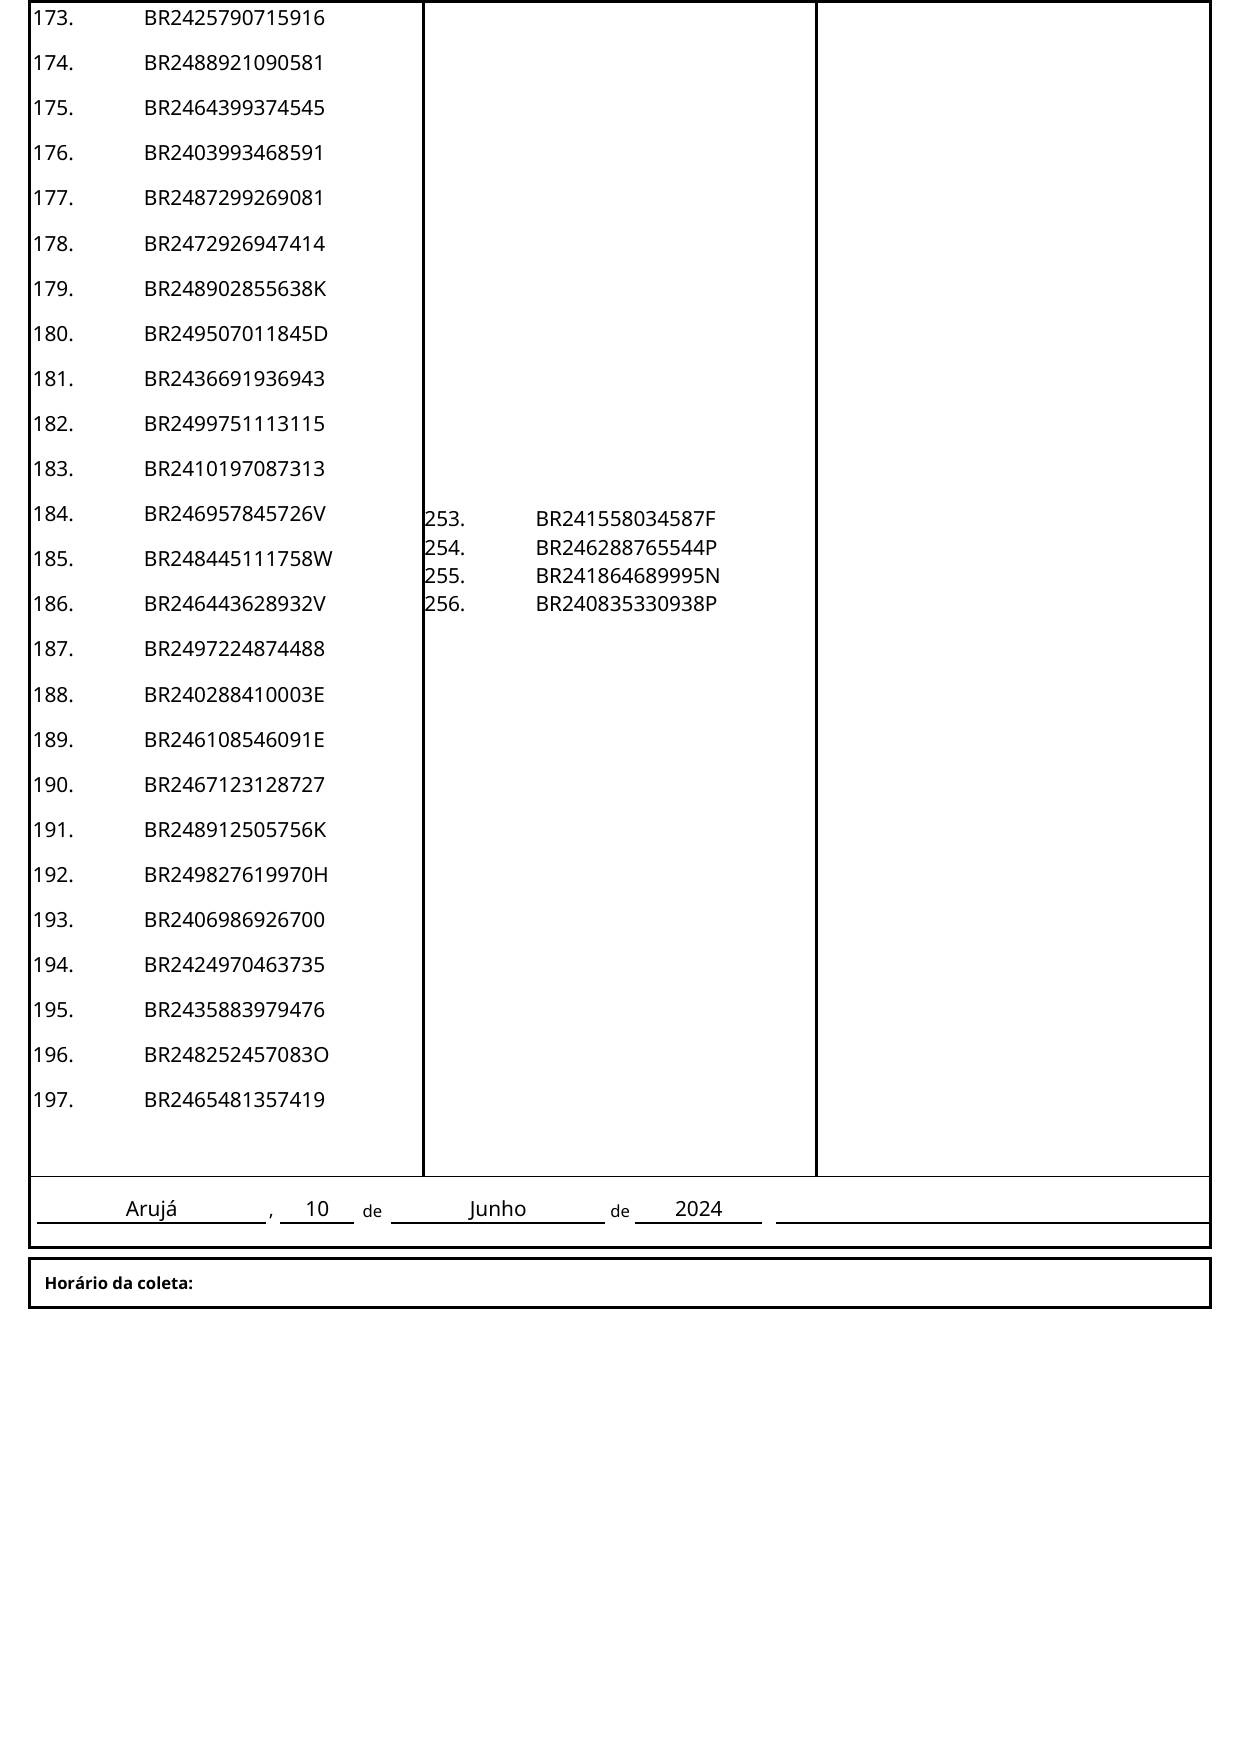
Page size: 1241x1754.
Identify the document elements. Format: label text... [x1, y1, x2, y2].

table_cell [605, 1222, 635, 1246]
table_cell , [266, 1177, 280, 1222]
table_cell BR2469676082898 BR2415080526402 BR2427924409180 BR2491219763035 BR2457385274883 BR240603438210X BR240070869570V BR243635970318Q BR248931550579K BR2492365147587 BR248286217579J BR244866362463J BR241853685911W BR240093023522C BR2446949181780 BR240511067973Q BR242582658266P BR2424661276573 BR242531523143T BR2474107589636 BR248731244374N BR247313813422N BR2424910850289 BR245280826575V BR249116272738G BR242312241899F BR244314645026R BR249920021297S BR249511183706R BR245636650204A BR248978105476D BR247816540881K BR2449397775742 BR2479357362725 BR247902645661Z BR243232114974B BR2433443645270 BR244899317144B BR247861959860X BR2453817636104 BR2408159102640 BR2423617085022 BR249334058746Z BR244424217621T BR2499690772461 BR240836150857W BR2446404254271 BR242068962614T BR240047367034G BR246906687525K BR2475942623368 BR2422021308690 BR241033537564K BR249172569688F BR249761730167O BR243301688706L BR245582410474K BR241206565913J BR244182336104H BR247921224626G BR245602146448I BR241771561487I BR242015562841M BR245489210521G BR249158211159O BR244679891955K BR2444306473918 BR242752923286P BR242708512426N BR242786702476M BR246467643031M BR249051243853Q BR241992901737N BR249950330448W BR246497432327G BR249221486208Z BR249016420783H BR247489290581T 247999930435W BR247010495958E BR2424443797546 BR245676161686Z BR249845159844Y BR240695200820X BR2492271786786 BR242189889549U BR245851032976T BR246821677241D BR242078586512D BR247972507522U [818, 3, 1209, 1176]
table_cell BR246355681039E BR248978864963T BR2426417720794 BR241859584428Y BR247454531766F BR249488060323H BR2440342569067 BR249473251216V BR2406450680783 BR241637954896O BR245853299754K BR249953712998A BR247292609557U BR240211595426F BR247144832615X BR246022899262Y BR248374084216E BR245547876285Y BR2453176446065 BR2445225242264 BR245682026978J BR247382761681W BR242410216528L BR249772316033X BR247348619066U BR246749244388V BR244778198008X BR242291708947R BR243943568575Z BR2499193254515 BR244229652418Z BR245853284671E BR249812797210V BR242346585126W BR248103222668T BR244331832271B BR2404419239290 BR2470003134533 BR247498585577H BR247246486620S BR241027338372S BR249233778005X BR247690188403Y BR249367178368J BR2406065600092 BR245888337133D BR244813029482E BR2431719014031 BR2416359259147 BR2411449379724 BR2456718505103 BR249558263232C BR246363135707T BR244898344759Z BR241017028212U BR242938661953W BR2454852794361 BR2435183543047 BR240986462006N BR246787706248Z BR2469731920537 BR242072230396Y BR248388622257F BR2429164606758 BR2453758007976 BR243082255467Y BR2457145840274 BR246753077509L BR2406645404082 BR240452723535W BR2419059583345 BR248255887673Y BR2402138480173 BR2432856653264 BR240542368923M BR248443067898S BR242791010346B BR2457397663099 BR2465296763866 BR2445429353864 BR2425790715916 BR2488921090581 BR2464399374545 BR2403993468591 BR2487299269081 BR2472926947414 BR248902855638K BR249507011845D BR2436691936943 BR2499751113115 BR2410197087313 BR246957845726V BR248445111758W BR246443628932V BR2497224874488 BR240288410003E BR246108546091E BR2467123128727 BR248912505756K BR249827619970H BR2406986926700 BR2424970463735 BR2435883979476 BR248252457083O BR2465481357419 [31, 3, 422, 1176]
table_cell [354, 1222, 391, 1246]
table_cell de [605, 1177, 635, 1222]
table_cell [266, 1222, 280, 1246]
table_cell [280, 1224, 354, 1246]
table_cell de [354, 1177, 391, 1222]
table_cell [31, 1177, 37, 1222]
table_cell Horário da coleta: [31, 1260, 1209, 1306]
table_cell [776, 1177, 1209, 1222]
table_cell [635, 1224, 762, 1246]
table_cell [391, 1224, 605, 1246]
table_cell BR242100293634H BR240527677287Y BR247562048117H BR2442101337530 BR242852511328L BR2460347090582 BR240390090830Z BR240947854840E BR246596870176B BR2469147336130 BR2430092309106 BR247331861632U BR240004197354J BR246015794606R BR2454922244374 BR2469380041906 BR242789051638J BR242373256232D BR2403875558687 BR242761095855V BR241703123346A BR247109955914X BR245917554815C BR243657548699X BR2491788502854 BR2426536775870 BR249676532239V BR2461913289861 BR2477612299252 BR240454932370U BR2439210430854 BR2410026132028 BR2442969302192 BR242600881249N BR244410479764Z BR242118209682W BR2472803410181 BR2427296401039 BR244722019872F BR248738502584W BR240764806677U BR2487148548704 BR2498126379130 BR2432306150660 BR2449622593287 BR2412660641208 BR2408812328297 BR242078586512D BR241378004272F BR248670296958L BR243487787318C BR243250752935E BR246948697506P BR2474515647745 BR242932381665F BR245986298506H BR241622384839E BR243902785369C BR2428690593624 BR247837734564E BR247413077845A BR2494113302998 BR242529085165P BR249006165029C BR2457397663099 BR242787917039A BR2455590410947 BR247421188895M BR248540965202I BR247084218421B BR2455590410947 BR242787917039A BR246463502813I BR2489340977585 BR2414401162428 BR2482352093542 BR2491884595388 BR247084218421B BR244037898089D BR2467123128727 BR241701137780I BR241796253780A BR2454557381879 BR247439560765H BR241915159388N BR2403608475417 BR2499735729938 BR245490493158H BR2454894010489 BR2495429450386 BR247743829072W BR2412534544552 BR248604336243O BR248179289252A BR2438919732471 BR240563625904H BR249023386267L BR249823987876E BR243582536989W BR2434048795142 BR248564465897U BR241558034587F BR246288765544P BR241864689995N BR240835330938P [425, 3, 815, 1176]
table_cell 2024 [635, 1177, 762, 1222]
table_cell Junho [391, 1177, 605, 1222]
table_cell Arujá [37, 1177, 266, 1222]
table_cell [30, 1249, 1058, 1257]
table_cell [762, 1177, 776, 1246]
table_cell [776, 1224, 1209, 1246]
table_cell [31, 1222, 37, 1246]
table_cell [37, 1224, 266, 1246]
table_cell [1058, 1249, 1211, 1257]
table_cell 10 [280, 1177, 354, 1222]
